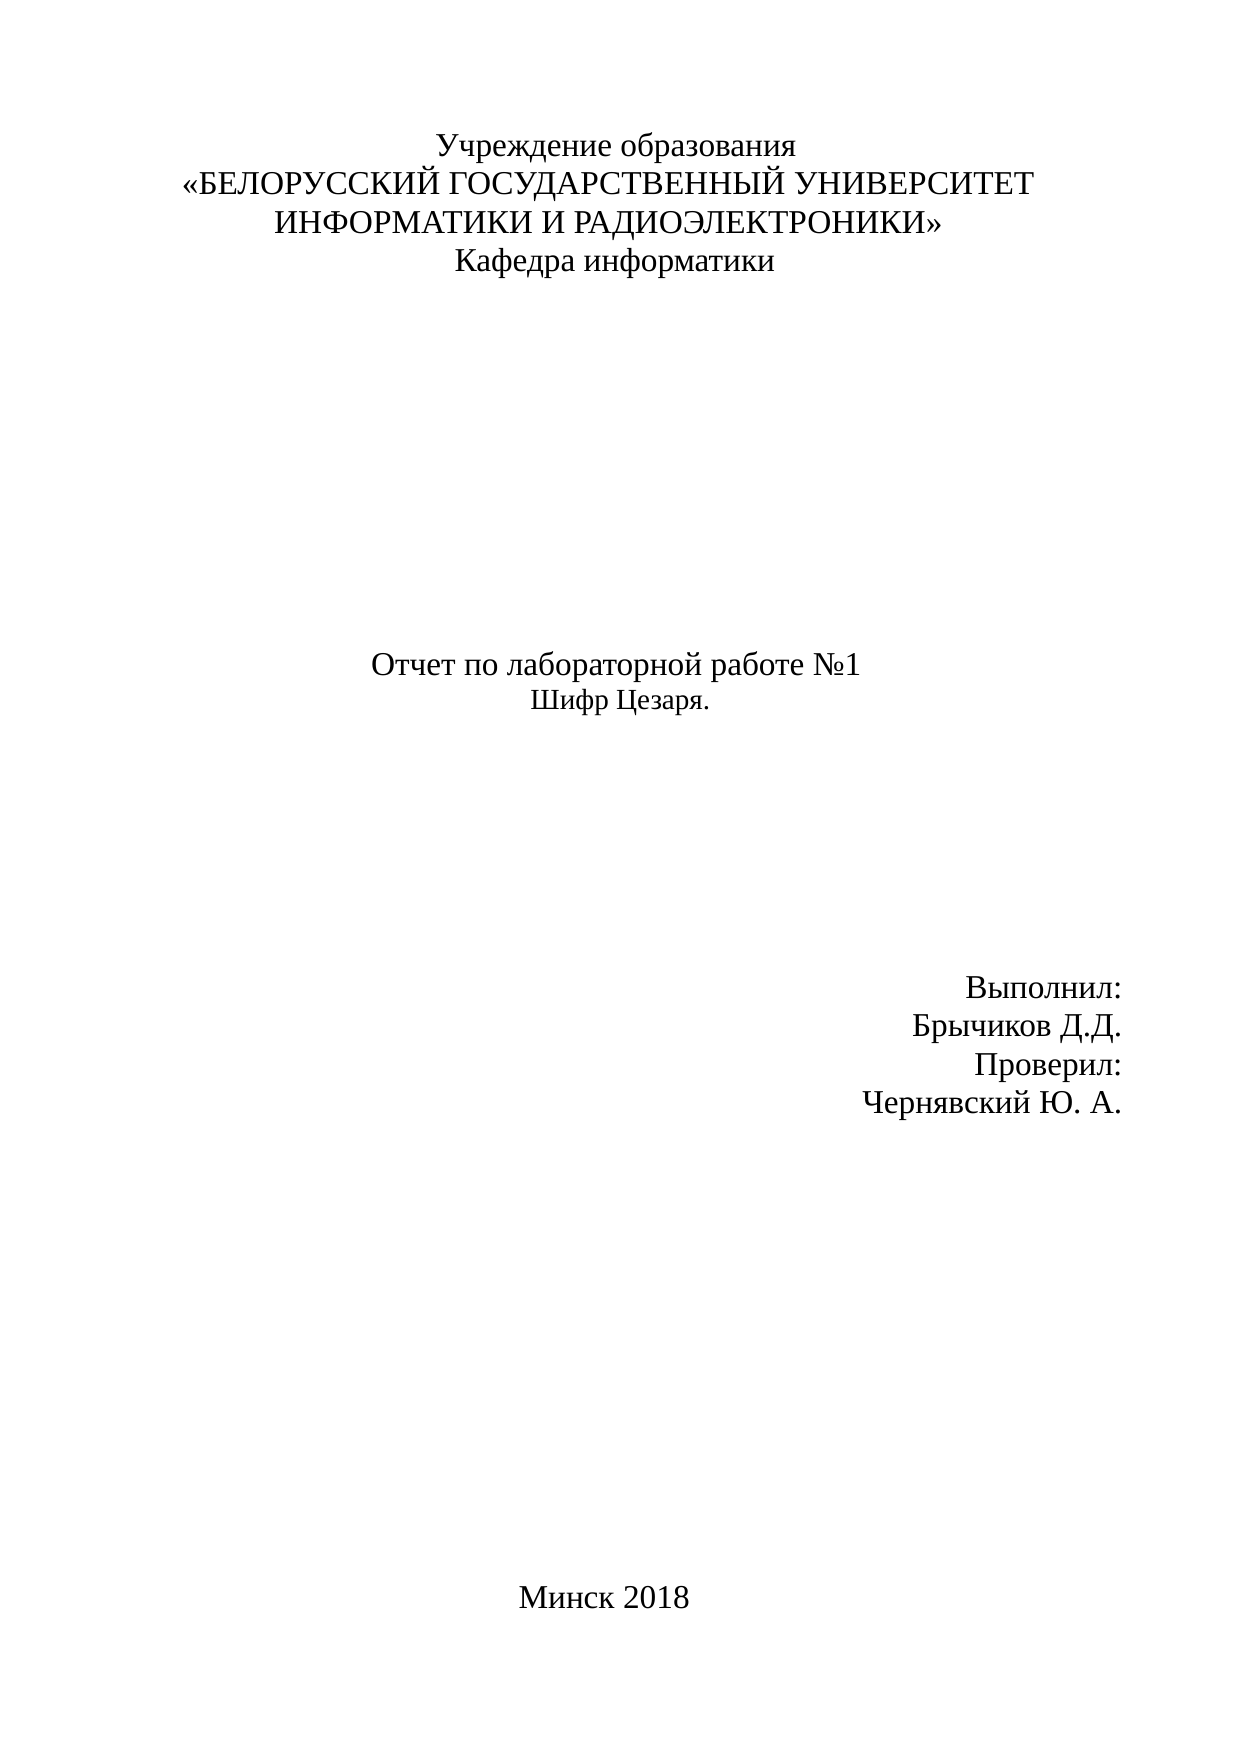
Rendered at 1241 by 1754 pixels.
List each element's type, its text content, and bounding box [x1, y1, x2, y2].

text Минск 2018 [118, 1577, 1090, 1616]
text Шифр Цезаря. [118, 682, 1122, 716]
text Чернявский Ю. А. [118, 1082, 1122, 1121]
text Брычиков Д.Д. [118, 1006, 1122, 1044]
text «БЕЛОРУССКИЙ ГОСУДАРСТВЕННЫЙ УНИВЕРСИТЕТ ИНФОРМАТИКИ И РАДИОЭЛЕКТРОНИКИ» [127, 163, 1090, 240]
text Кафедра информатики [454, 240, 1122, 278]
text Выполнил: [118, 967, 1122, 1006]
text Учреждение образования [435, 125, 1122, 163]
text Отчет по лабораторной работе №1 [371, 644, 1122, 682]
text Проверил: [118, 1044, 1122, 1082]
